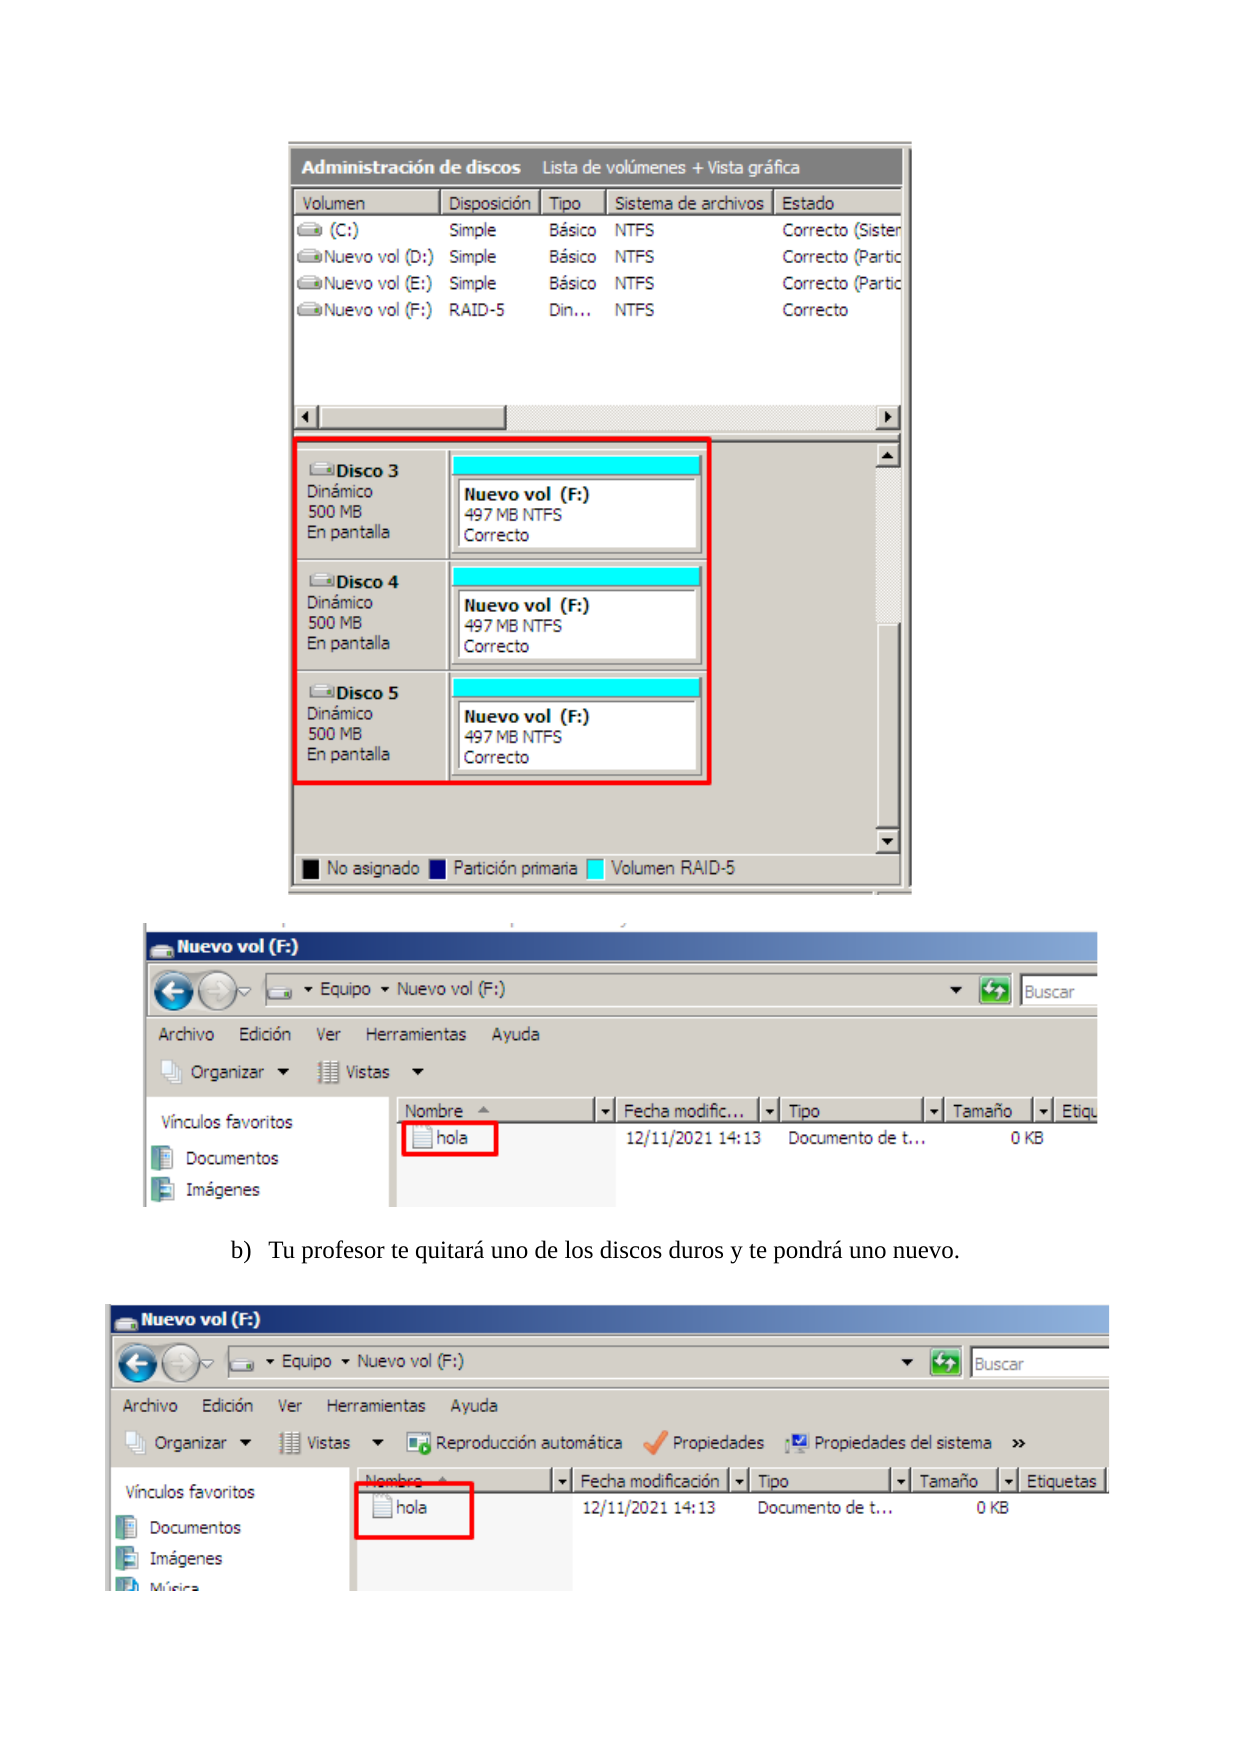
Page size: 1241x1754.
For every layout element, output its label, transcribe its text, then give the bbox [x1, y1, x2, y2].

list Tu profesor te quitará uno de los discos duros y te pondrá uno nuevo. [231, 1235, 1122, 1264]
picture [288, 141, 912, 895]
picture [105, 1304, 1110, 1591]
picture [142, 923, 1098, 1207]
